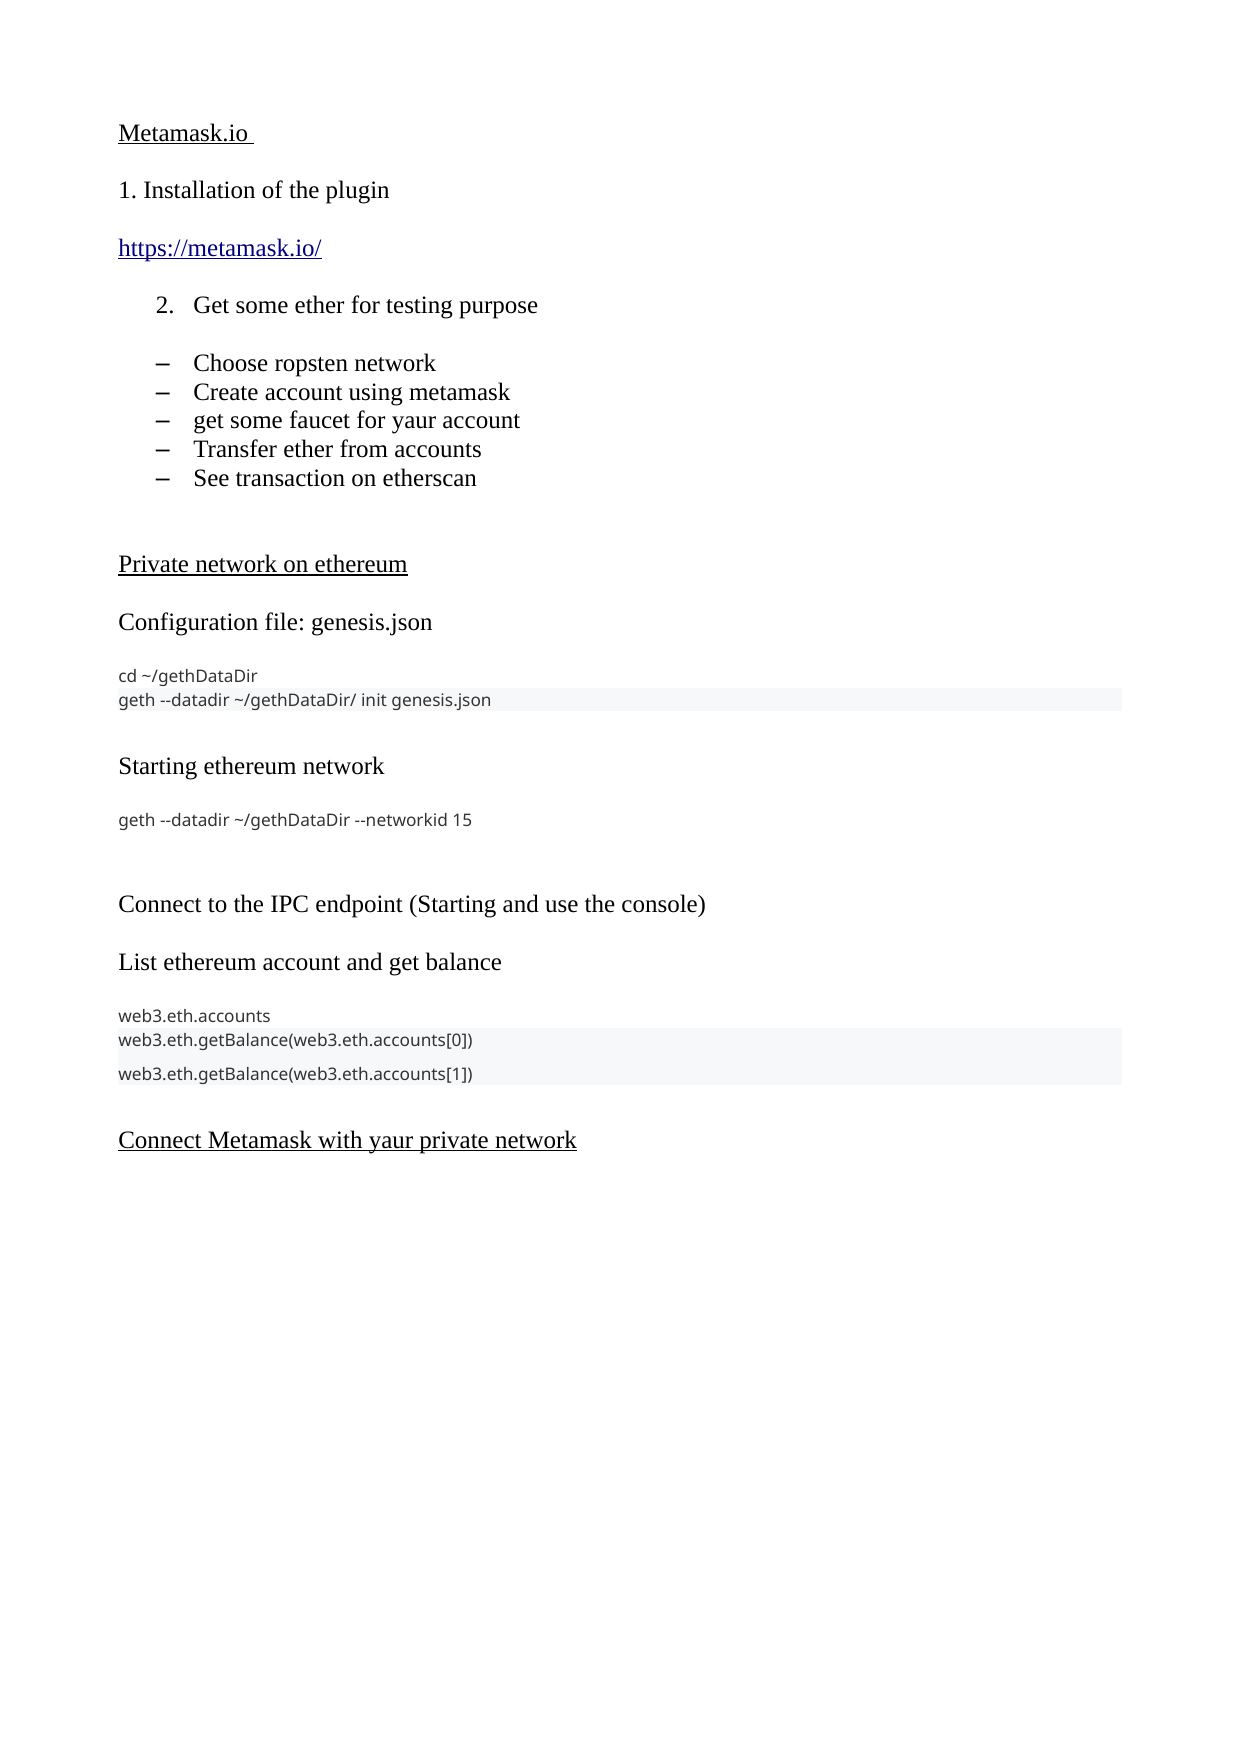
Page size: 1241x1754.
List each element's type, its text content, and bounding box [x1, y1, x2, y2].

list get some faucet for yaur account [156, 406, 1122, 434]
text 1. Installation of the plugin [118, 176, 1122, 204]
text geth --datadir ~/gethDataDir/ init genesis.json [118, 688, 1122, 711]
list Create account using metamask [156, 377, 1122, 406]
text Starting ethereum network [118, 751, 1122, 779]
text https://metamask.io/ [118, 233, 1122, 262]
list See transaction on etherscan [156, 463, 1122, 492]
list Transfer ether from accounts [156, 434, 1122, 463]
text web3.eth.getBalance(web3.eth.accounts[1]) [118, 1062, 1122, 1085]
list Get some ether for testing purpose [156, 291, 1122, 319]
text Configuration file: genesis.json [118, 607, 1122, 636]
text web3.eth.accounts [118, 1004, 1122, 1028]
text Private network on ethereum [118, 549, 1122, 578]
text Connect Metamask with yaur private network [118, 1125, 1122, 1153]
text geth --datadir ~/gethDataDir --networkid 15 [118, 808, 1122, 832]
text List ethereum account and get balance [118, 947, 1122, 976]
text Metamask.io [118, 118, 1122, 147]
text web3.eth.getBalance(web3.eth.accounts[0]) [118, 1028, 1122, 1051]
list Choose ropsten network [156, 348, 1122, 377]
text Connect to the IPC endpoint (Starting and use the console) [118, 889, 1122, 918]
text cd ~/gethDataDir [118, 664, 1122, 688]
